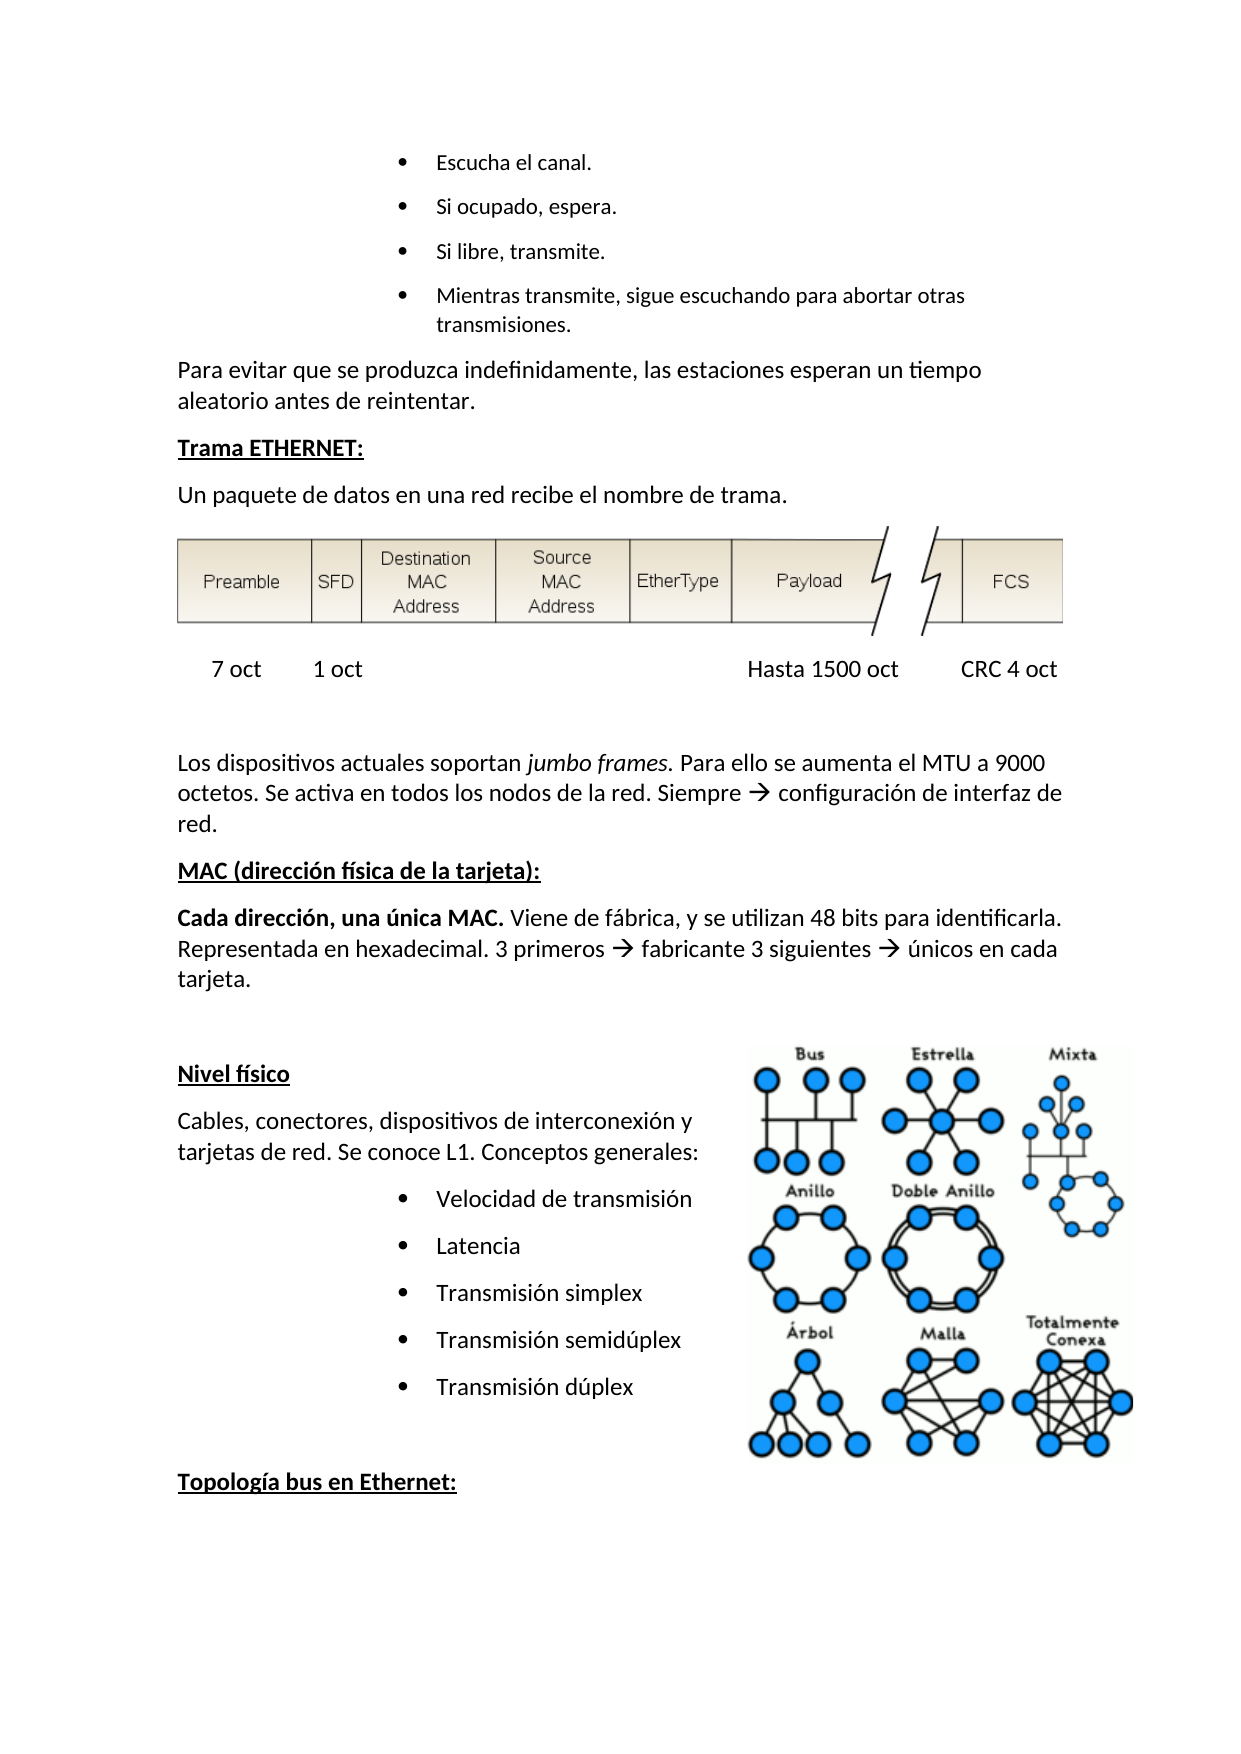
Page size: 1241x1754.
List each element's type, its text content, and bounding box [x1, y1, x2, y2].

list Transmisión semidúplex [398, 1324, 746, 1355]
list Transmisión dúplex [398, 1372, 746, 1402]
text Un paquete de datos en una red recibe el nombre de trama. [177, 479, 1063, 510]
text Trama ETHERNET: [177, 432, 1063, 463]
text 7 oct 1 oct Hasta 1500 oct CRC 4 oct [177, 653, 1063, 683]
text Nivel físico [177, 1058, 746, 1088]
text MAC (dirección física de la tarjeta): [177, 855, 1063, 886]
list Latencia [398, 1230, 746, 1261]
list Transmisión simplex [398, 1277, 746, 1308]
text Los dispositivos actuales soportan jumbo frames. Para ello se aumenta el MTU a 9000 octetos. Se activa en todos los nodos de la red. Siempre  configuración de interfaz de red. [177, 747, 1063, 839]
text Topología bus en Ethernet: [177, 1466, 1063, 1496]
list Si ocupado, espera. [398, 192, 1063, 220]
list Escucha el canal. [398, 148, 1063, 176]
text Cada dirección, una única MAC. Viene de fábrica, y se utilizan 48 bits para identificarla. Representada en hexadecimal. 3 primeros  fabricante 3 siguientes  únicos en cada tarjeta. [177, 902, 1063, 994]
list Mientras transmite, sigue escuchando para abortar otras transmisiones. [398, 282, 1063, 338]
list Si libre, transmite. [398, 237, 1063, 265]
text Cables, conectores, dispositivos de interconexión y tarjetas de red. Se conoce L1. Conceptos generales: [177, 1105, 746, 1166]
list Velocidad de transmisión [398, 1183, 746, 1213]
text Para evitar que se produzca indefinidamente, las estaciones esperan un tiempo aleatorio antes de reintentar. [177, 354, 1063, 415]
